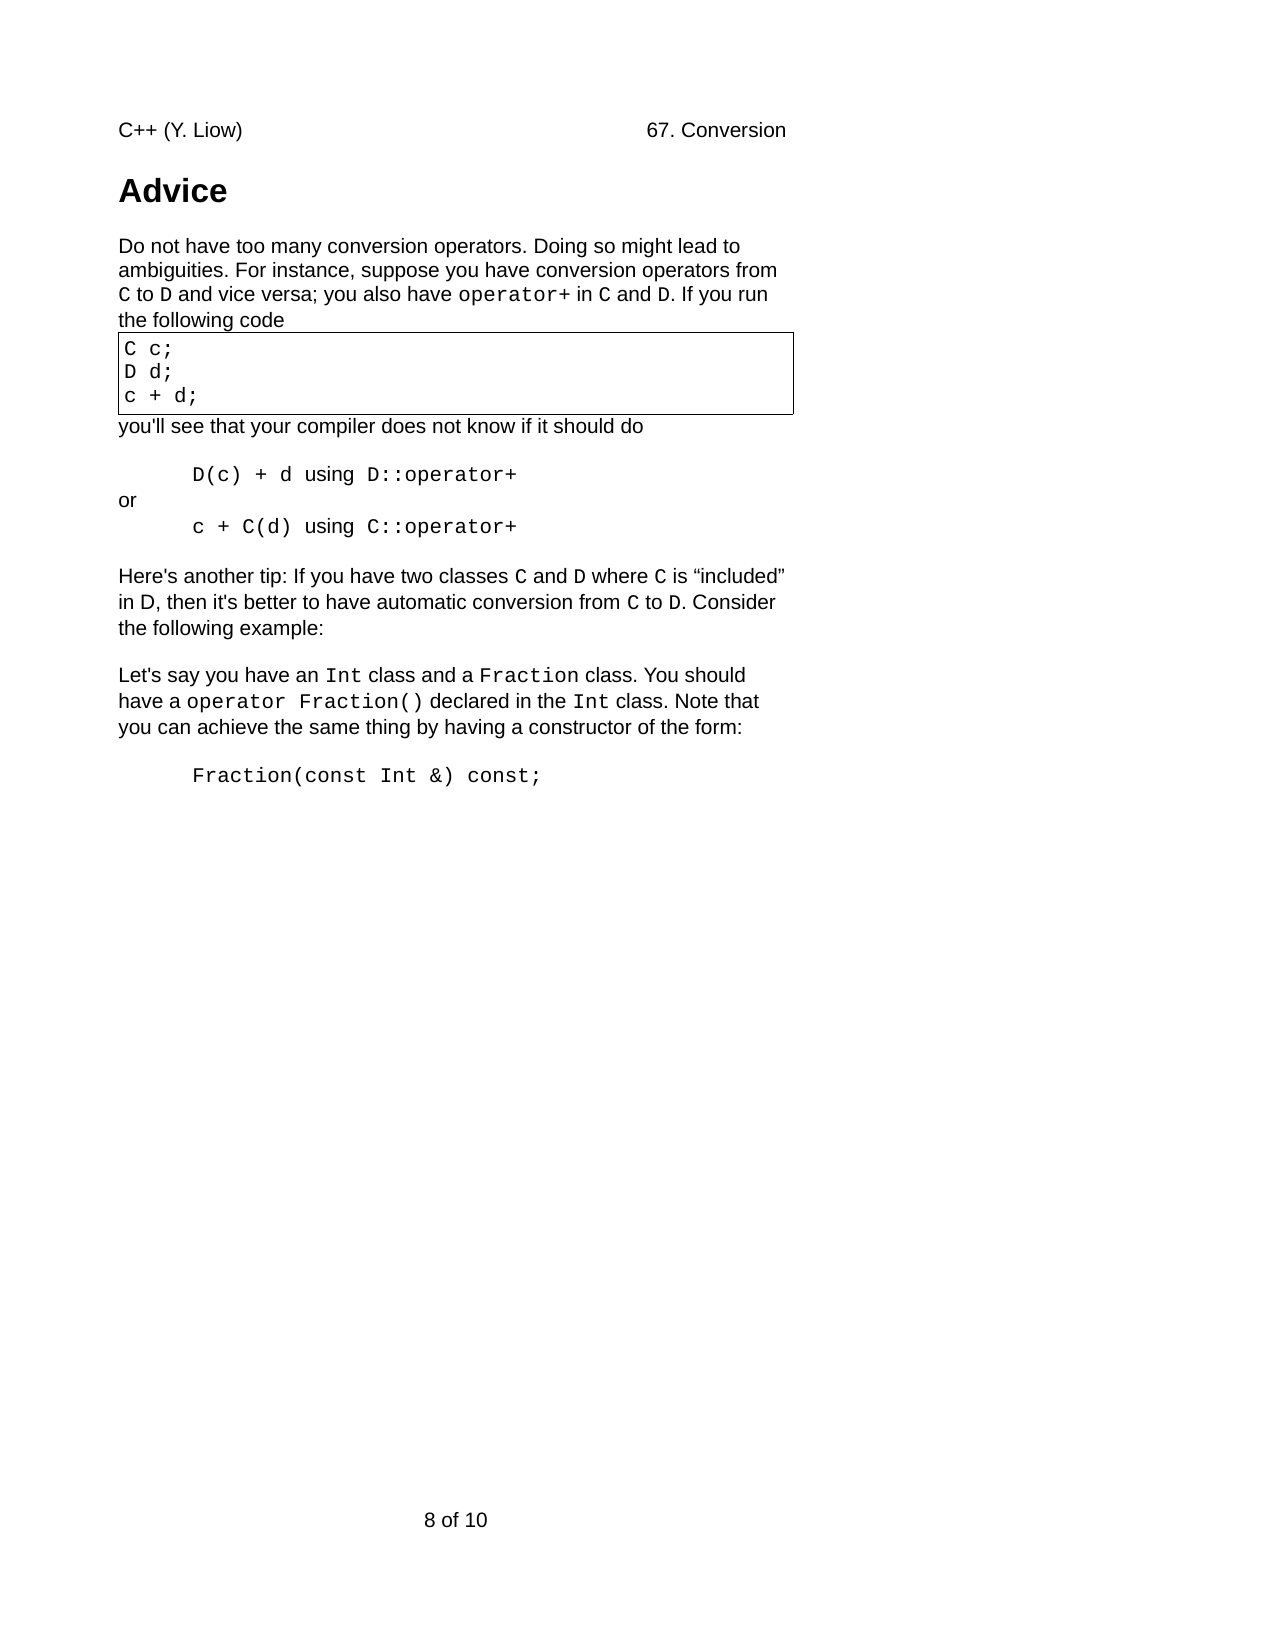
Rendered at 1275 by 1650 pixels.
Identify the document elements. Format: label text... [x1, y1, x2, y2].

text Here's another tip: If you have two classes C and D where C is “included” in D, then it's better to have automatic conversion from C to D. Consider the following example: [118, 564, 793, 639]
text Fraction(const Int &) const; [118, 763, 793, 789]
text Do not have too many conversion operators. Doing so might lead to ambiguities. For instance, suppose you have conversion operators from C to D and vice versa; you also have operator+ in C and D. If you run the following code [118, 234, 793, 332]
text Let's say you have an Int class and a Fraction class. You should have a operator Fraction() declared in the Int class. Note that you can achieve the same thing by having a constructor of the form: [118, 663, 793, 739]
text or [118, 488, 793, 514]
text you'll see that your compiler does not know if it should do [118, 415, 793, 438]
text D(c) + d using D::operator+ [118, 462, 793, 488]
table_header C c; D d; c + d; [119, 333, 793, 414]
text Advice [118, 172, 793, 210]
text c + C(d) using C::operator+ [118, 514, 793, 540]
